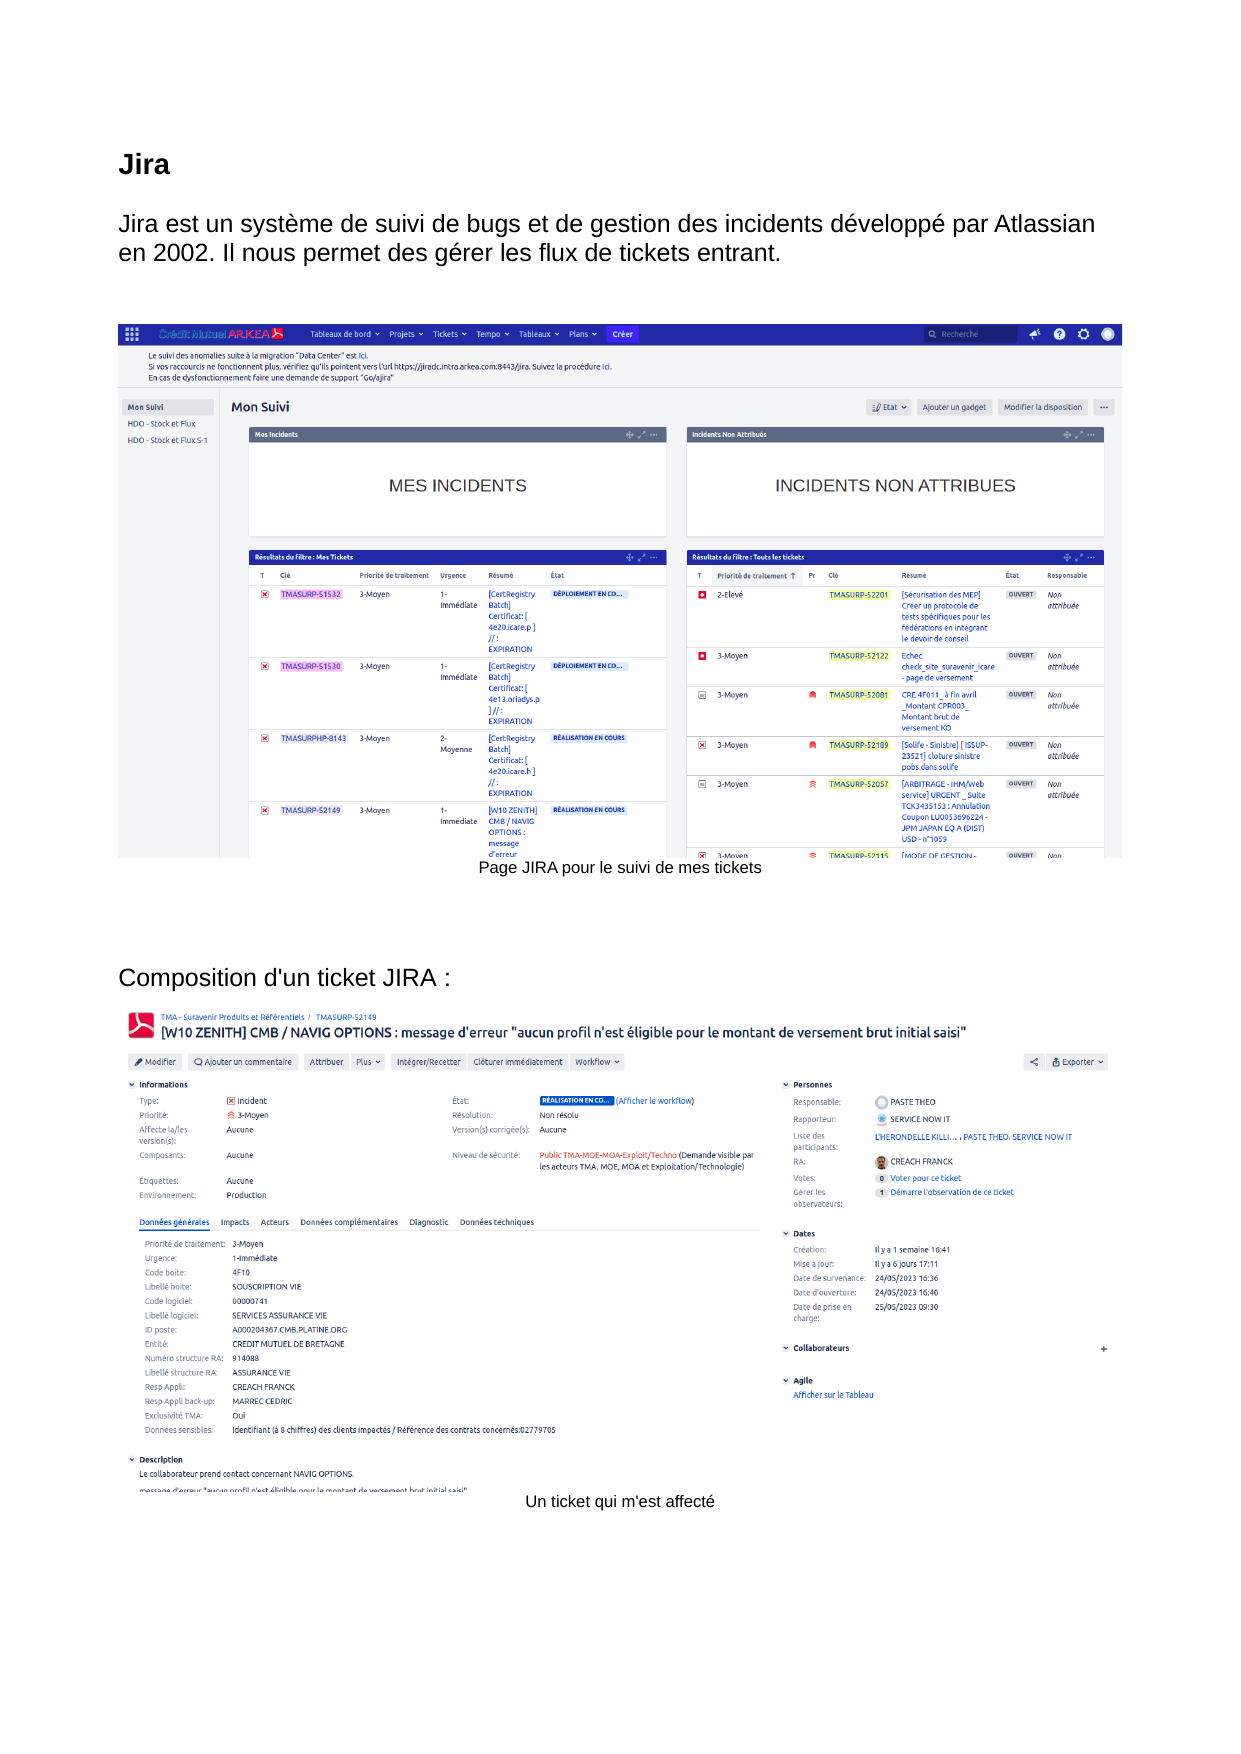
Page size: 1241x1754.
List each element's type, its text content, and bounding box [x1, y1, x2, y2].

text Jira est un système de suivi de bugs et de gestion des incidents développé par Atlassian en 2002. Il nous permet des gérer les flux de tickets entrant. [118, 209, 1122, 267]
text Page JIRA pour le suivi de mes tickets [118, 858, 1122, 877]
subtitle Jira [118, 147, 1122, 180]
text Un ticket qui m'est affecté [118, 992, 1122, 1511]
picture [122, 1005, 1114, 1492]
text Composition d'un ticket JIRA : [118, 963, 1122, 992]
picture [118, 324, 1123, 858]
